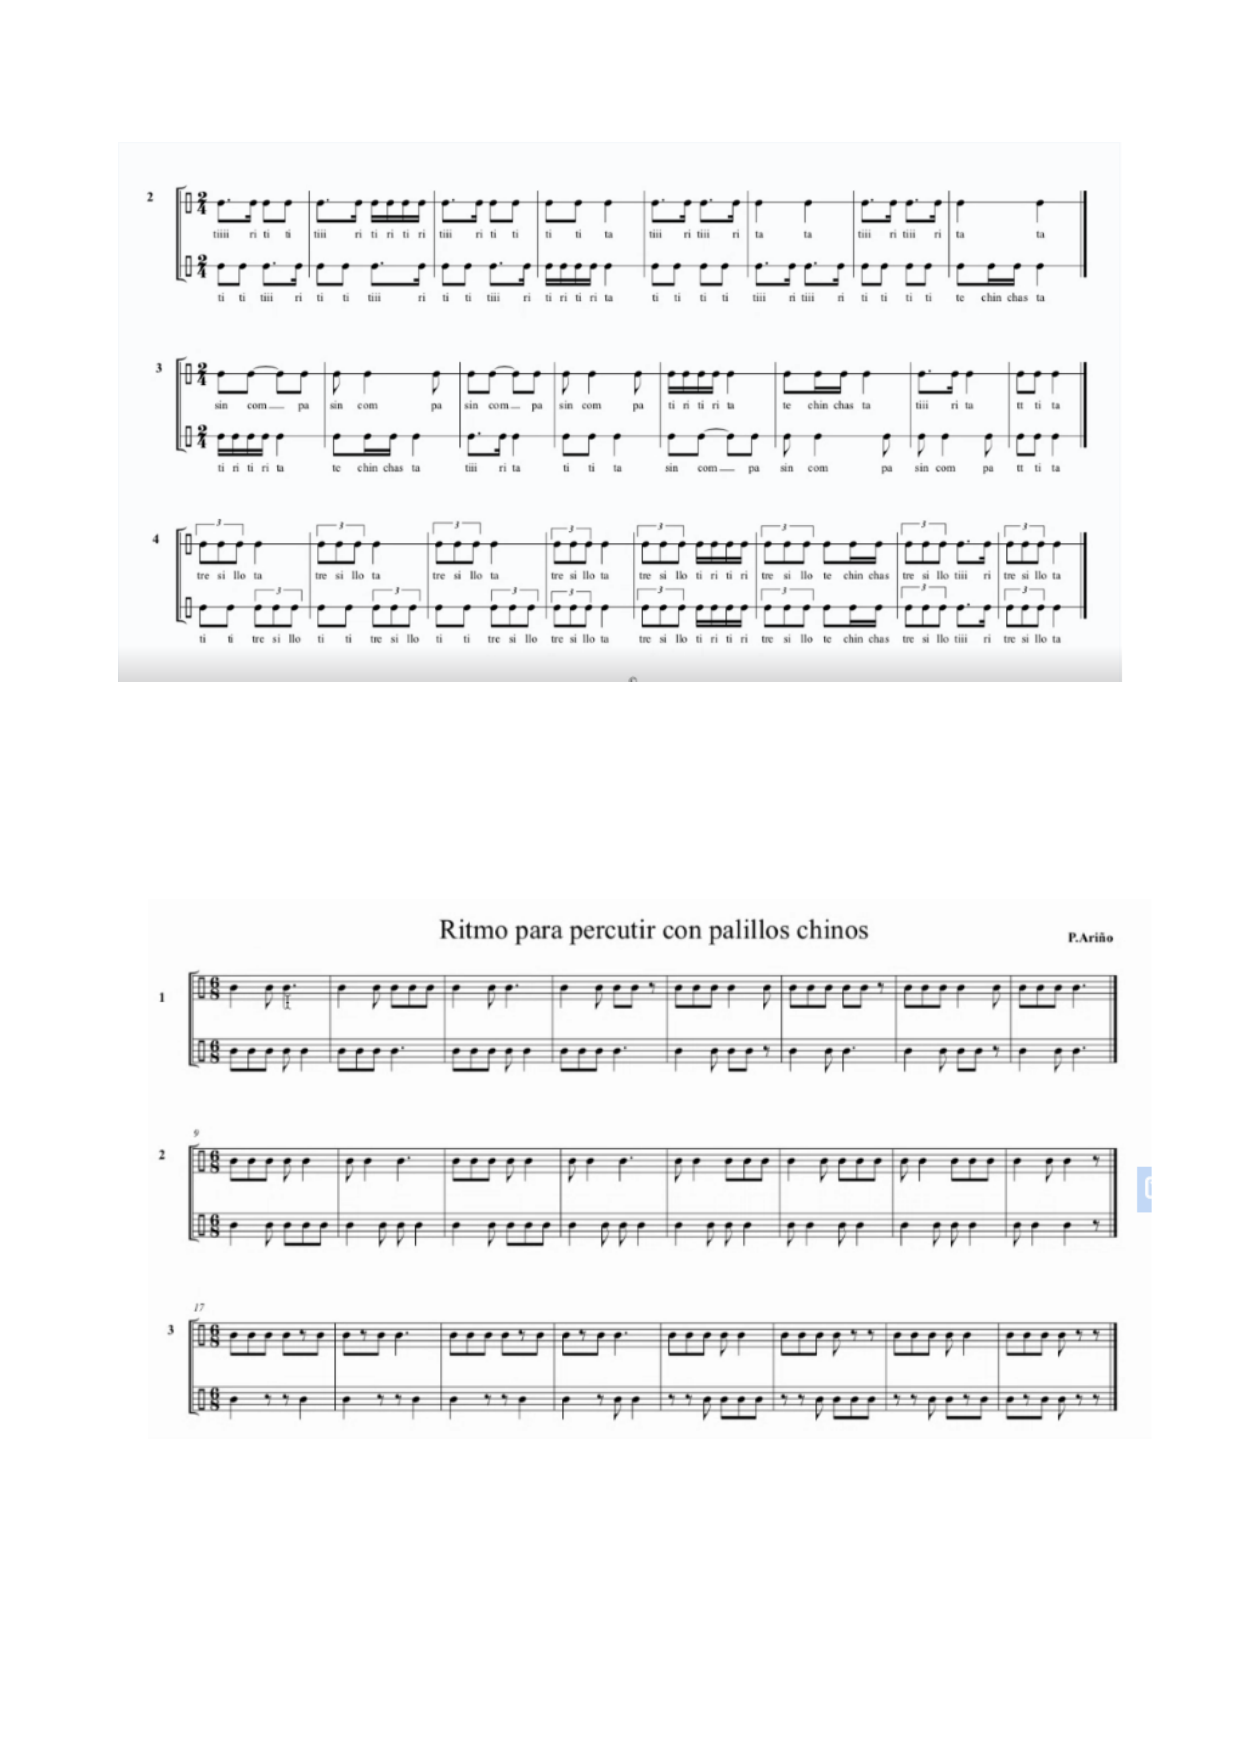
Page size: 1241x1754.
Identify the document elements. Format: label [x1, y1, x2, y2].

picture [118, 142, 1123, 682]
picture [147, 899, 1152, 1439]
